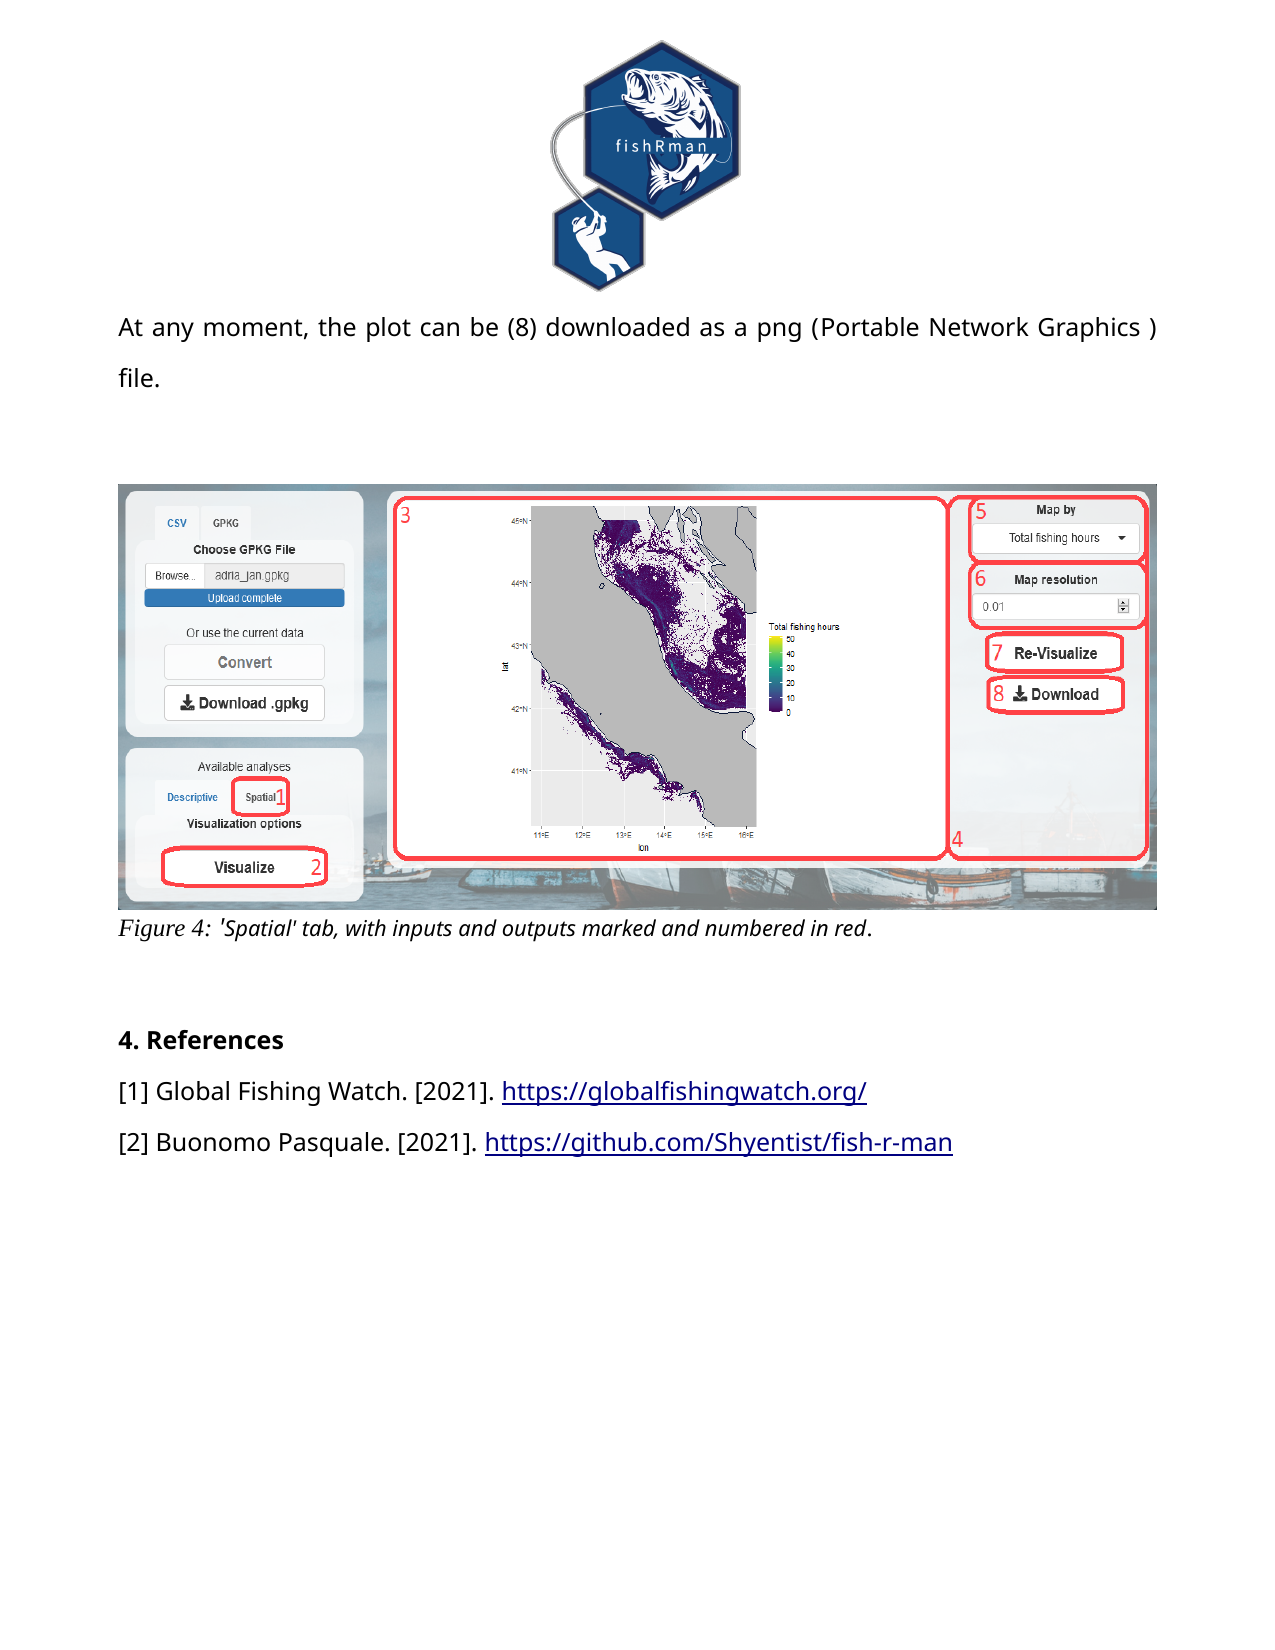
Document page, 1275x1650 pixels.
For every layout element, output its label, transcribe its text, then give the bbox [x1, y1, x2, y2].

text Figure 4: 'Spatial' tab, with inputs and outputs marked and numbered in red. [118, 910, 1157, 944]
text 4. References [118, 1023, 1157, 1057]
text [2] Buonomo Pasquale. [2021]. https://github.com/Shyentist/fish-r-man [118, 1125, 1157, 1159]
picture [510, 38, 765, 293]
picture [118, 484, 1157, 910]
text At any moment, the plot can be (8) downloaded as a png (Portable Network Graphics ) file. [118, 118, 1157, 395]
text [1] Global Fishing Watch. [2021]. https://globalfishingwatch.org/ [118, 1074, 1157, 1108]
